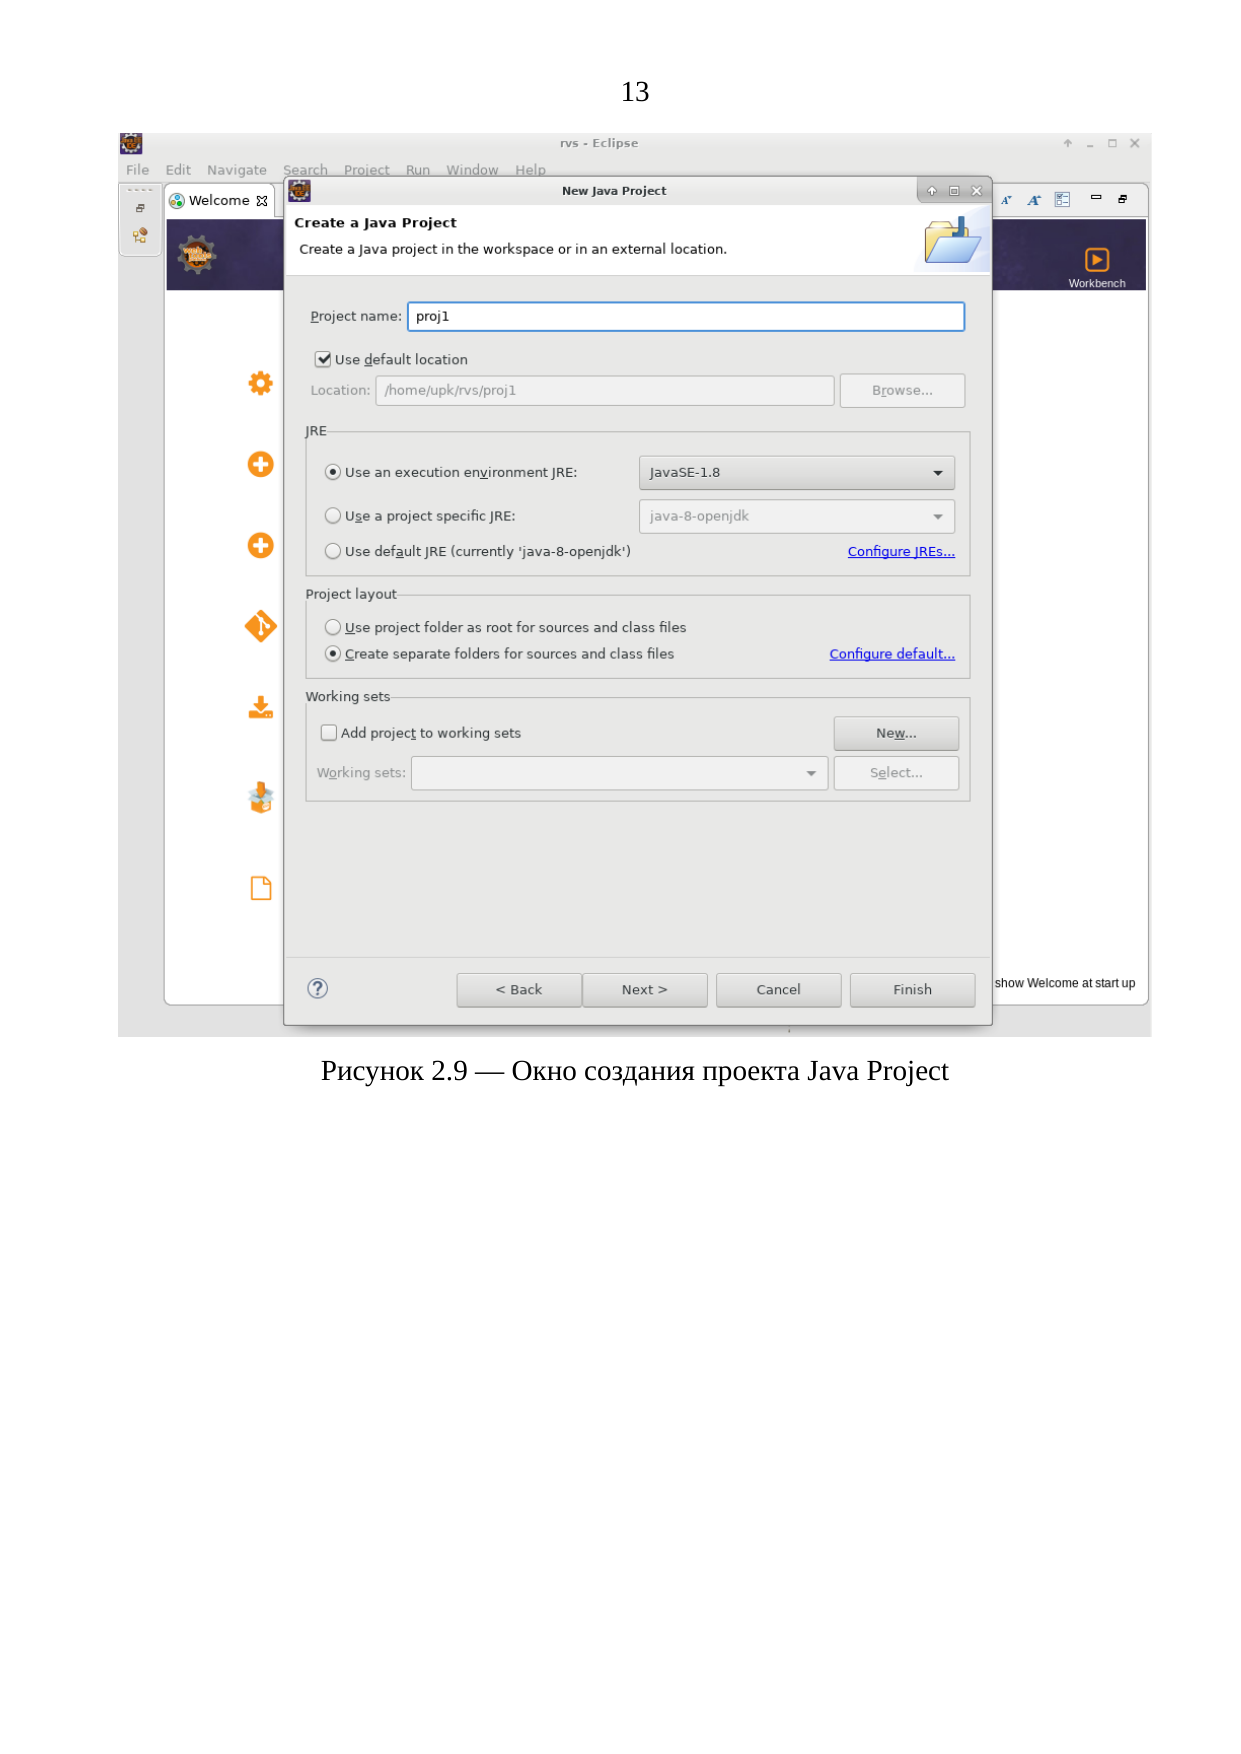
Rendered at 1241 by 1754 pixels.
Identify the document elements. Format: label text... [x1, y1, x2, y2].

text Рисунок 2.9 — Окно создания проекта Java Project [118, 1037, 1152, 1087]
picture [118, 133, 1152, 1037]
text [118, 107, 1152, 133]
